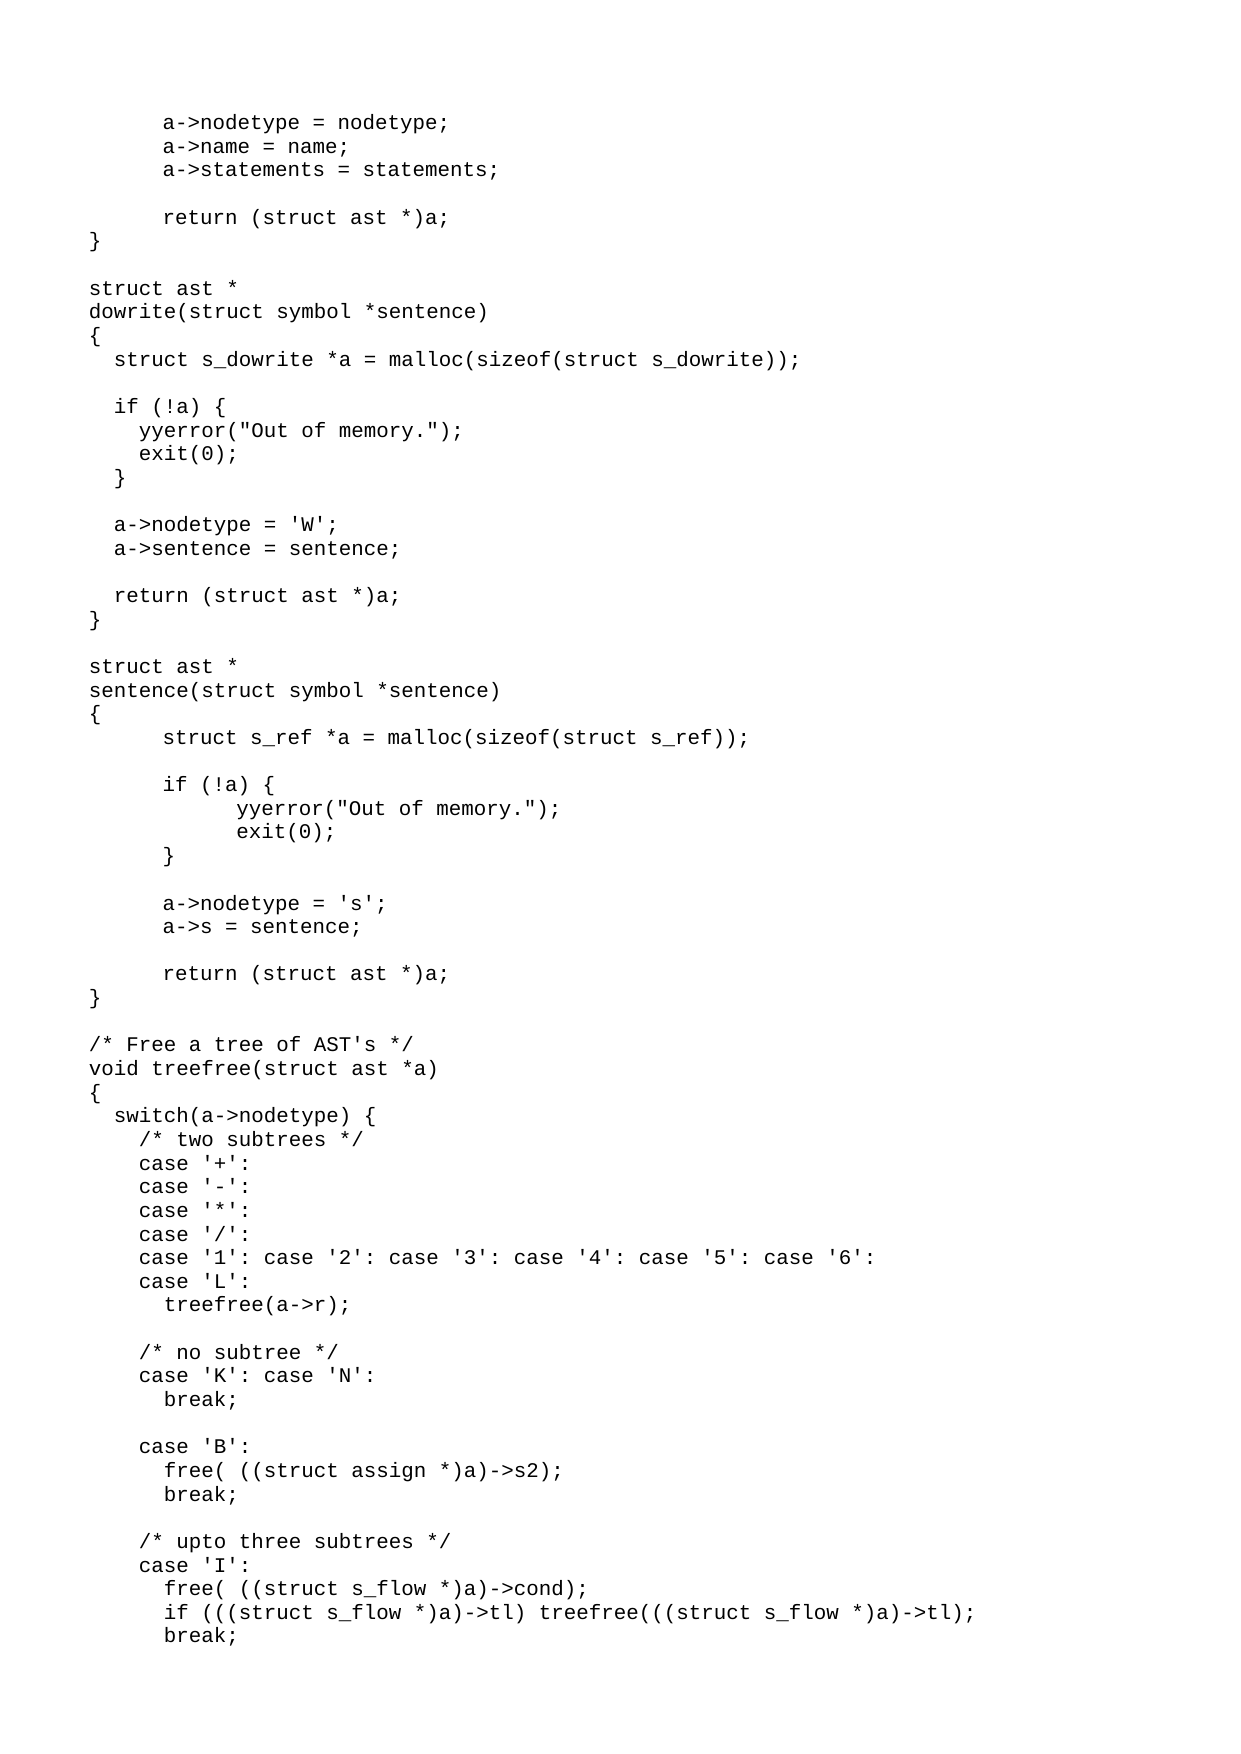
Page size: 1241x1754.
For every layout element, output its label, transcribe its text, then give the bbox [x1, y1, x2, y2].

text break; [88, 1389, 1152, 1413]
text a->nodetype = 'W'; [88, 514, 1152, 538]
text if (!a) { [88, 774, 1152, 798]
text } [88, 845, 1152, 869]
text /* no subtree */ [88, 1342, 1152, 1365]
text /* upto three subtrees */ [88, 1531, 1152, 1554]
text case 'B': [88, 1436, 1152, 1460]
text { [88, 703, 1152, 727]
text if (!a) { [88, 396, 1152, 419]
text a->nodetype = nodetype; [88, 112, 1152, 136]
text free( ((struct s_flow *)a)->cond); [88, 1578, 1152, 1602]
text case 'K': case 'N': [88, 1365, 1152, 1389]
text return (struct ast *)a; [88, 963, 1152, 987]
text struct ast * [88, 278, 1152, 301]
text return (struct ast *)a; [88, 207, 1152, 230]
text if (((struct s_flow *)a)->tl) treefree(((struct s_flow *)a)->tl); [88, 1602, 1152, 1626]
text case 'I': [88, 1554, 1152, 1578]
text case '-': [88, 1176, 1152, 1200]
text free( ((struct assign *)a)->s2); [88, 1460, 1152, 1484]
text { [88, 325, 1152, 349]
text case '1': case '2': case '3': case '4': case '5': case '6': [88, 1247, 1152, 1271]
text dowrite(struct symbol *sentence) [88, 301, 1152, 325]
text yyerror("Out of memory."); [88, 798, 1152, 822]
text } [88, 230, 1152, 254]
text sentence(struct symbol *sentence) [88, 680, 1152, 703]
text } [88, 609, 1152, 632]
text /* Free a tree of AST's */ [88, 1034, 1152, 1058]
text } [88, 467, 1152, 491]
text struct ast * [88, 656, 1152, 680]
text return (struct ast *)a; [88, 585, 1152, 609]
text switch(a->nodetype) { [88, 1105, 1152, 1129]
text yyerror("Out of memory."); [88, 419, 1152, 443]
text a->nodetype = 's'; [88, 892, 1152, 916]
text case '*': [88, 1200, 1152, 1223]
text struct s_ref *a = malloc(sizeof(struct s_ref)); [88, 727, 1152, 751]
text a->sentence = sentence; [88, 538, 1152, 561]
text a->s = sentence; [88, 916, 1152, 940]
text struct s_dowrite *a = malloc(sizeof(struct s_dowrite)); [88, 349, 1152, 372]
text exit(0); [88, 822, 1152, 845]
text void treefree(struct ast *a) [88, 1058, 1152, 1082]
text } [88, 987, 1152, 1011]
text treefree(a->r); [88, 1294, 1152, 1318]
text { [88, 1082, 1152, 1105]
text /* two subtrees */ [88, 1129, 1152, 1153]
text break; [88, 1626, 1152, 1649]
text case '/': [88, 1223, 1152, 1247]
text a->name = name; [88, 136, 1152, 159]
text a->statements = statements; [88, 159, 1152, 183]
text case '+': [88, 1153, 1152, 1176]
text exit(0); [88, 443, 1152, 467]
text case 'L': [88, 1271, 1152, 1294]
text break; [88, 1484, 1152, 1507]
